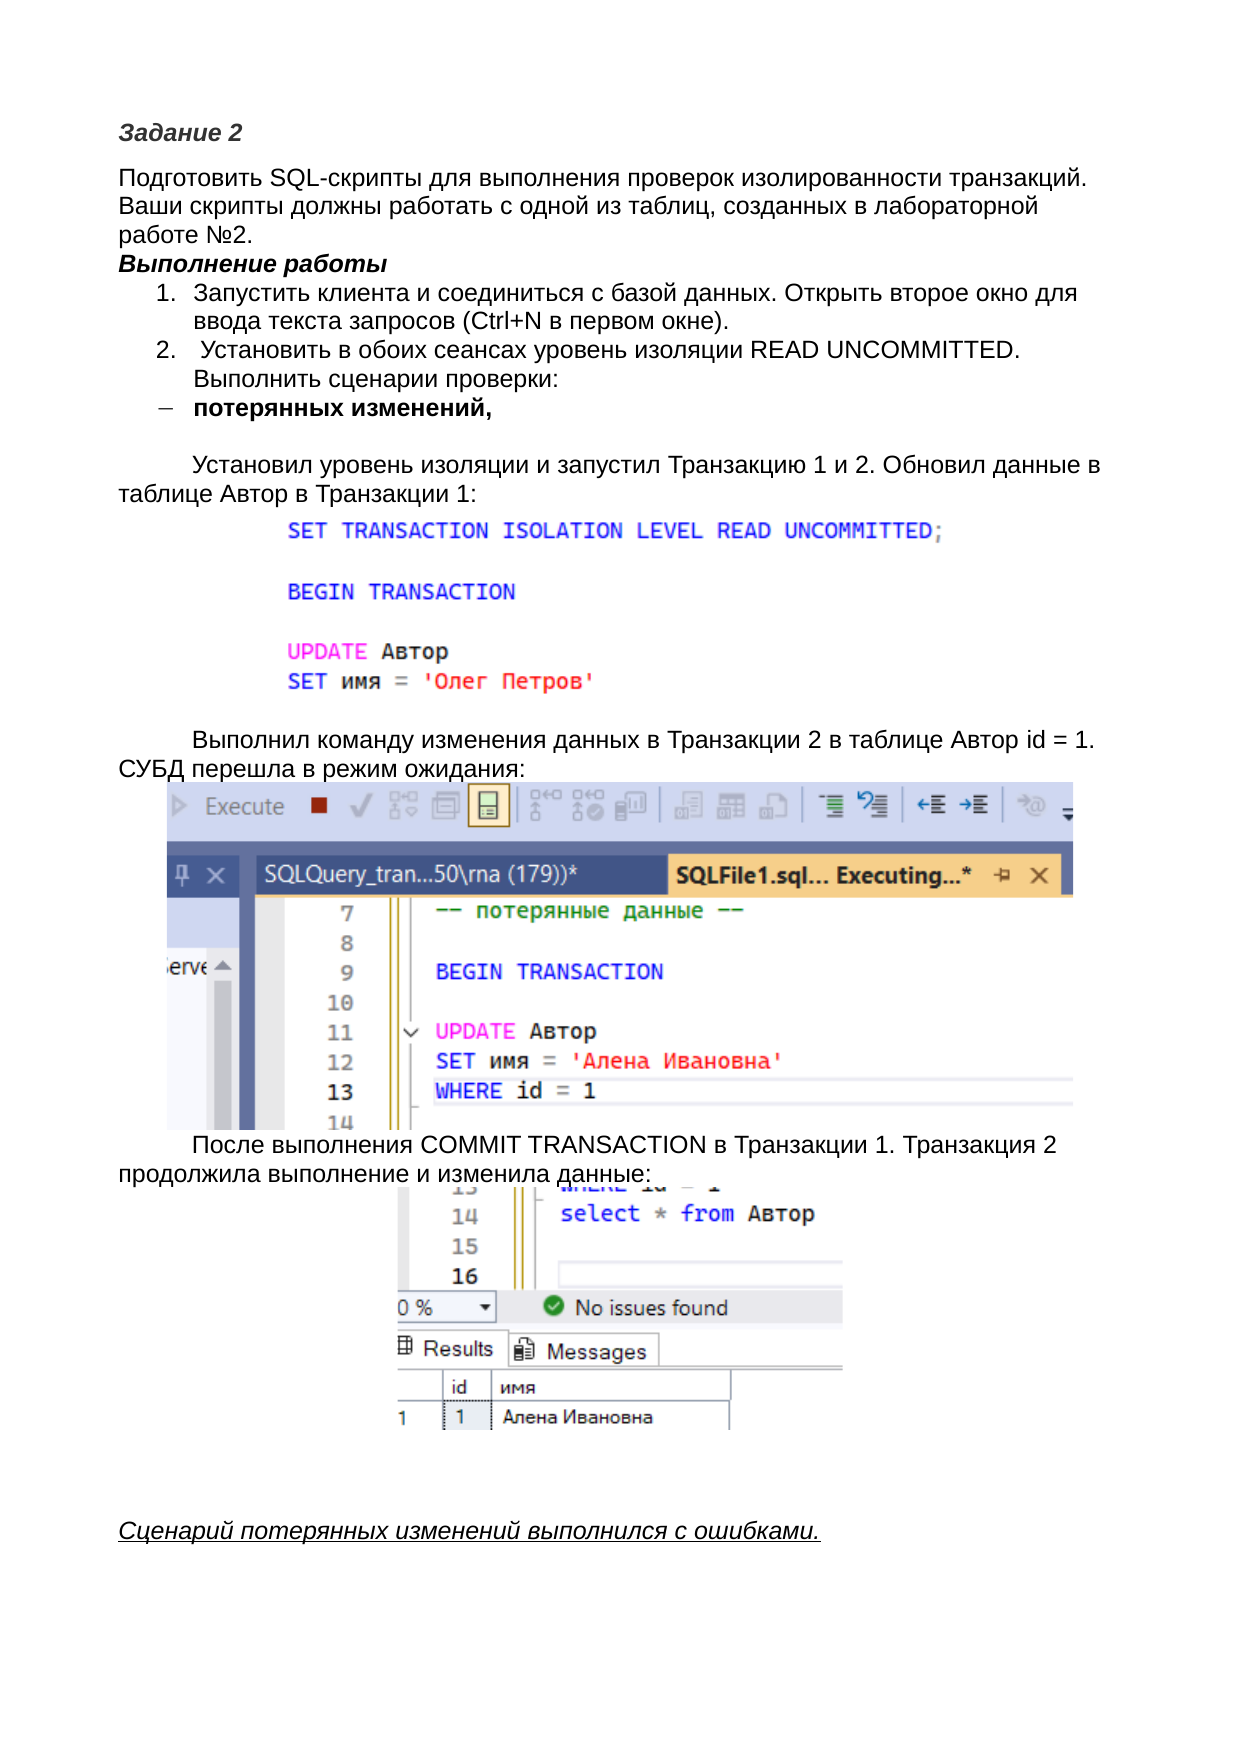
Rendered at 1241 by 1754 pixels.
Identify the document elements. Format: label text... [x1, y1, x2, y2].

list Запустить клиента и соединиться с базой данных. Открыть второе окно для ввода текста запросов (Ctrl+N в первом окне). [156, 277, 1122, 335]
subtitle Задание 2 [118, 118, 1122, 147]
text Подготовить SQL-скрипты для выполнения проверок изолированности транзакций. Ваши скрипты должны работать с одной из таблиц, созданных в лабораторной работе №2. [118, 162, 1122, 249]
list После выполнения COMMIT TRANSACTION в Транзакции 1. Транзакция 2 продолжила выполнение и изменила данные: [118, 783, 1122, 1187]
text Выполнение работы [118, 249, 1122, 277]
list Установить в обоих сеансах уровень изоляции READ UNCOMMITTED. Выполнить сценарии проверки: [156, 335, 1122, 392]
list Выполнил команду изменения данных в Транзакции 2 в таблице Автор id = 1. СУБД перешла в режим ожидания: [118, 725, 1122, 783]
list Сценарий потерянных изменений выполнился с ошибками. [118, 1516, 1122, 1544]
picture [166, 782, 1074, 1130]
list Установил уровень изоляции и запустил Транзакцию 1 и 2. Обновил данные в таблице Автор в Транзакции 1: [118, 450, 1122, 508]
picture [397, 1187, 843, 1430]
picture [287, 507, 953, 697]
list потерянных изменений, [156, 392, 1122, 421]
